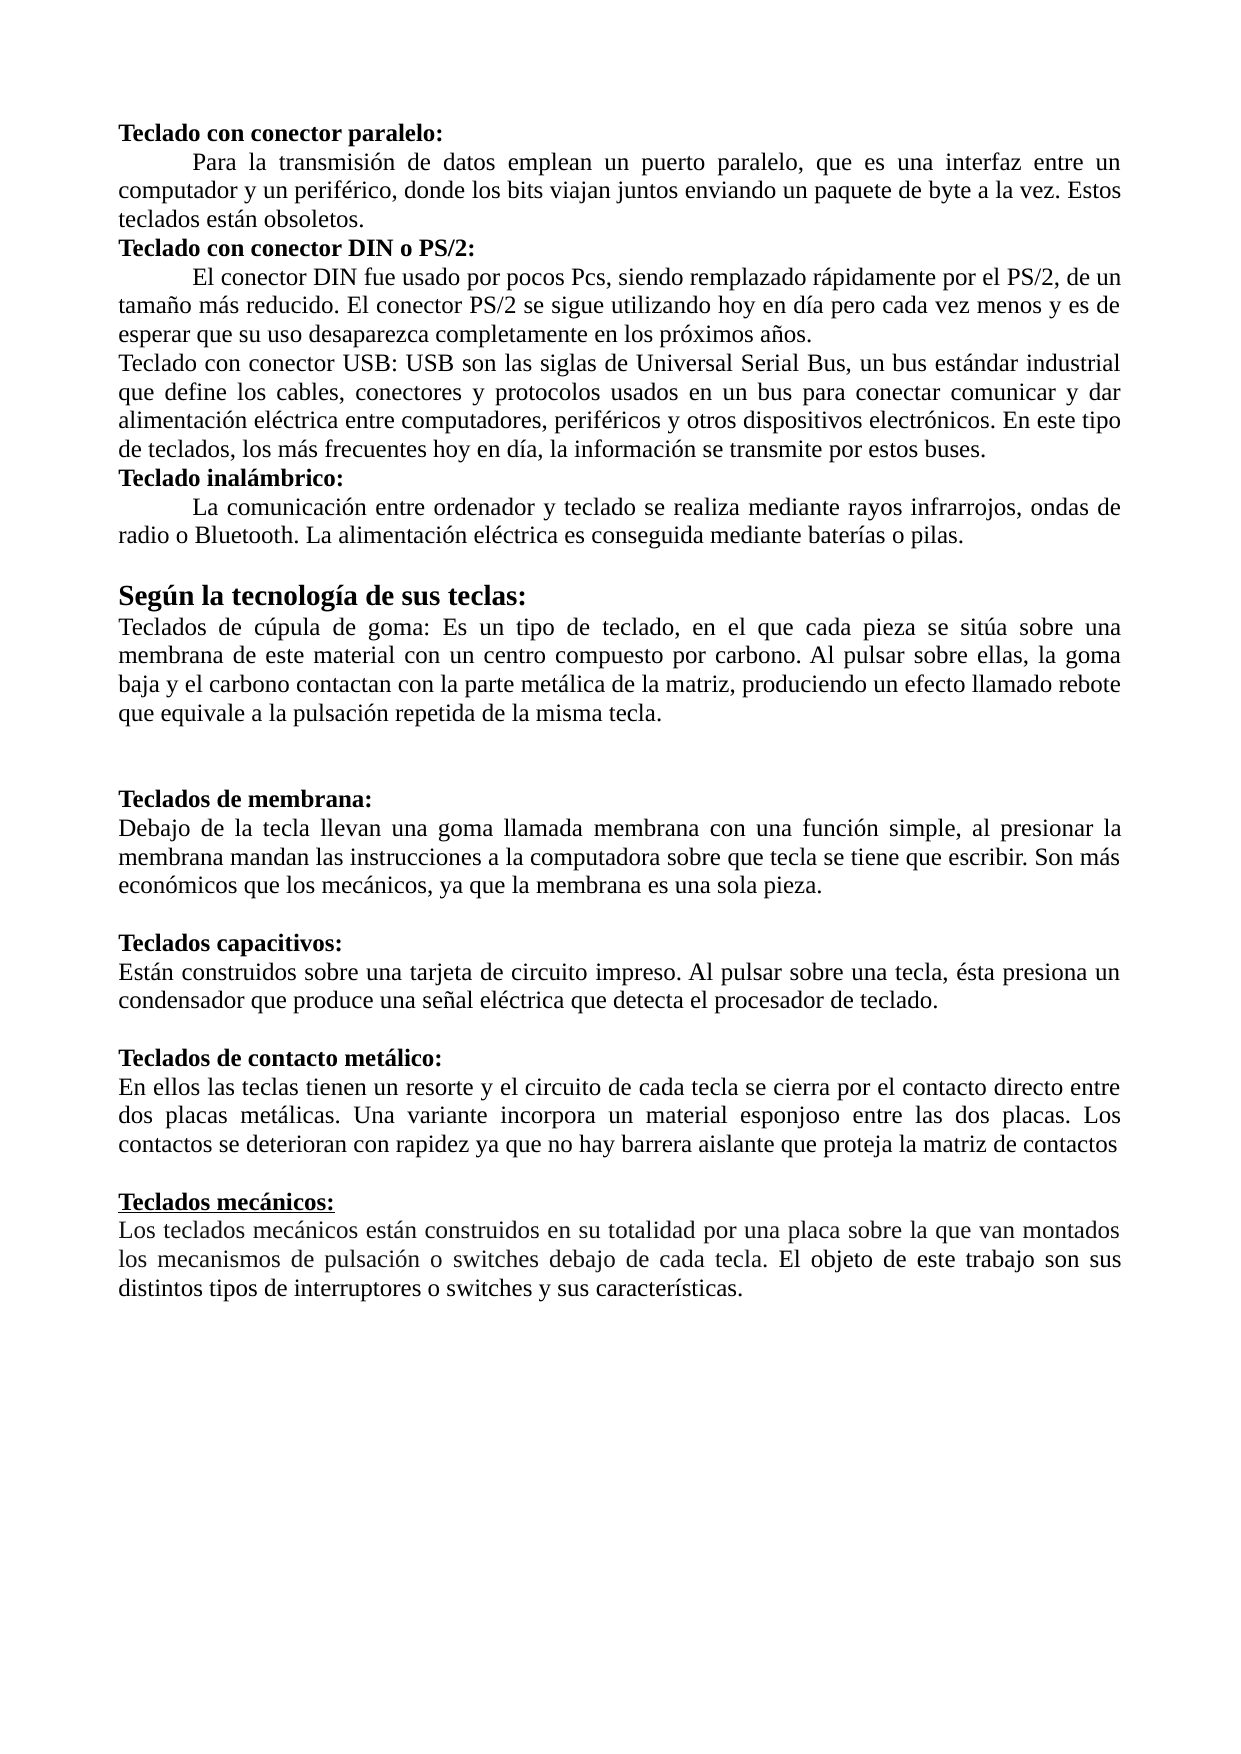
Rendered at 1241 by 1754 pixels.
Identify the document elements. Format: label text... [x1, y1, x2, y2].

text Teclado con conector DIN o PS/2: [118, 233, 1122, 262]
text El conector DIN fue usado por pocos Pcs, siendo remplazado rápidamente por el PS/2, de un tamaño más reducido. El conector PS/2 se sigue utilizando hoy en día pero cada vez menos y es de esperar que su uso desaparezca completamente en los próximos años. [118, 262, 1122, 348]
text Teclados mecánicos: [118, 1187, 1122, 1215]
text Teclados de cúpula de goma: Es un tipo de teclado, en el que cada pieza se sitúa sobre una membrana de este material con un centro compuesto por carbono. Al pulsar sobre ellas, la goma baja y el carbono contactan con la parte metálica de la matriz, produciendo un efecto llamado rebote que equivale a la pulsación repetida de la misma tecla. [118, 612, 1122, 727]
text Los teclados mecánicos están construidos en su totalidad por una placa sobre la que van montados los mecanismos de pulsación o switches debajo de cada tecla. El objeto de este trabajo son sus distintos tipos de interruptores o switches y sus características. [118, 1215, 1122, 1302]
text Para la transmisión de datos emplean un puerto paralelo, que es una interfaz entre un computador y un periférico, donde los bits viajan juntos enviando un paquete de byte a la vez. Estos teclados están obsoletos. [118, 147, 1122, 233]
text En ellos las teclas tienen un resorte y el circuito de cada tecla se cierra por el contacto directo entre dos placas metálicas. Una variante incorpora un material esponjoso entre las dos placas. Los contactos se deterioran con rapidez ya que no hay barrera aislante que proteja la matriz de contactos [118, 1072, 1122, 1158]
text Debajo de la tecla llevan una goma llamada membrana con una función simple, al presionar la membrana mandan las instrucciones a la computadora sobre que tecla se tiene que escribir. Son más económicos que los mecánicos, ya que la membrana es una sola pieza. [118, 813, 1122, 899]
text Teclados capacitivos: [118, 928, 1122, 957]
text Teclados de contacto metálico: [118, 1043, 1122, 1072]
text Teclado con conector paralelo: [118, 118, 1122, 147]
text Teclados de membrana: [118, 784, 1122, 813]
text Según la tecnología de sus teclas: [118, 578, 1122, 612]
text Teclado con conector USB: USB son las siglas de Universal Serial Bus, un bus estándar industrial que define los cables, conectores y protocolos usados en un bus para conectar comunicar y dar alimentación eléctrica entre computadores, periféricos y otros dispositivos electrónicos. En este tipo de teclados, los más frecuentes hoy en día, la información se transmite por estos buses. [118, 348, 1122, 463]
text Están construidos sobre una tarjeta de circuito impreso. Al pulsar sobre una tecla, ésta presiona un condensador que produce una señal eléctrica que detecta el procesador de teclado. [118, 957, 1122, 1014]
text Teclado inalámbrico: [118, 463, 1122, 492]
text La comunicación entre ordenador y teclado se realiza mediante rayos infrarrojos, ondas de radio o Bluetooth. La alimentación eléctrica es conseguida mediante baterías o pilas. [118, 492, 1122, 549]
